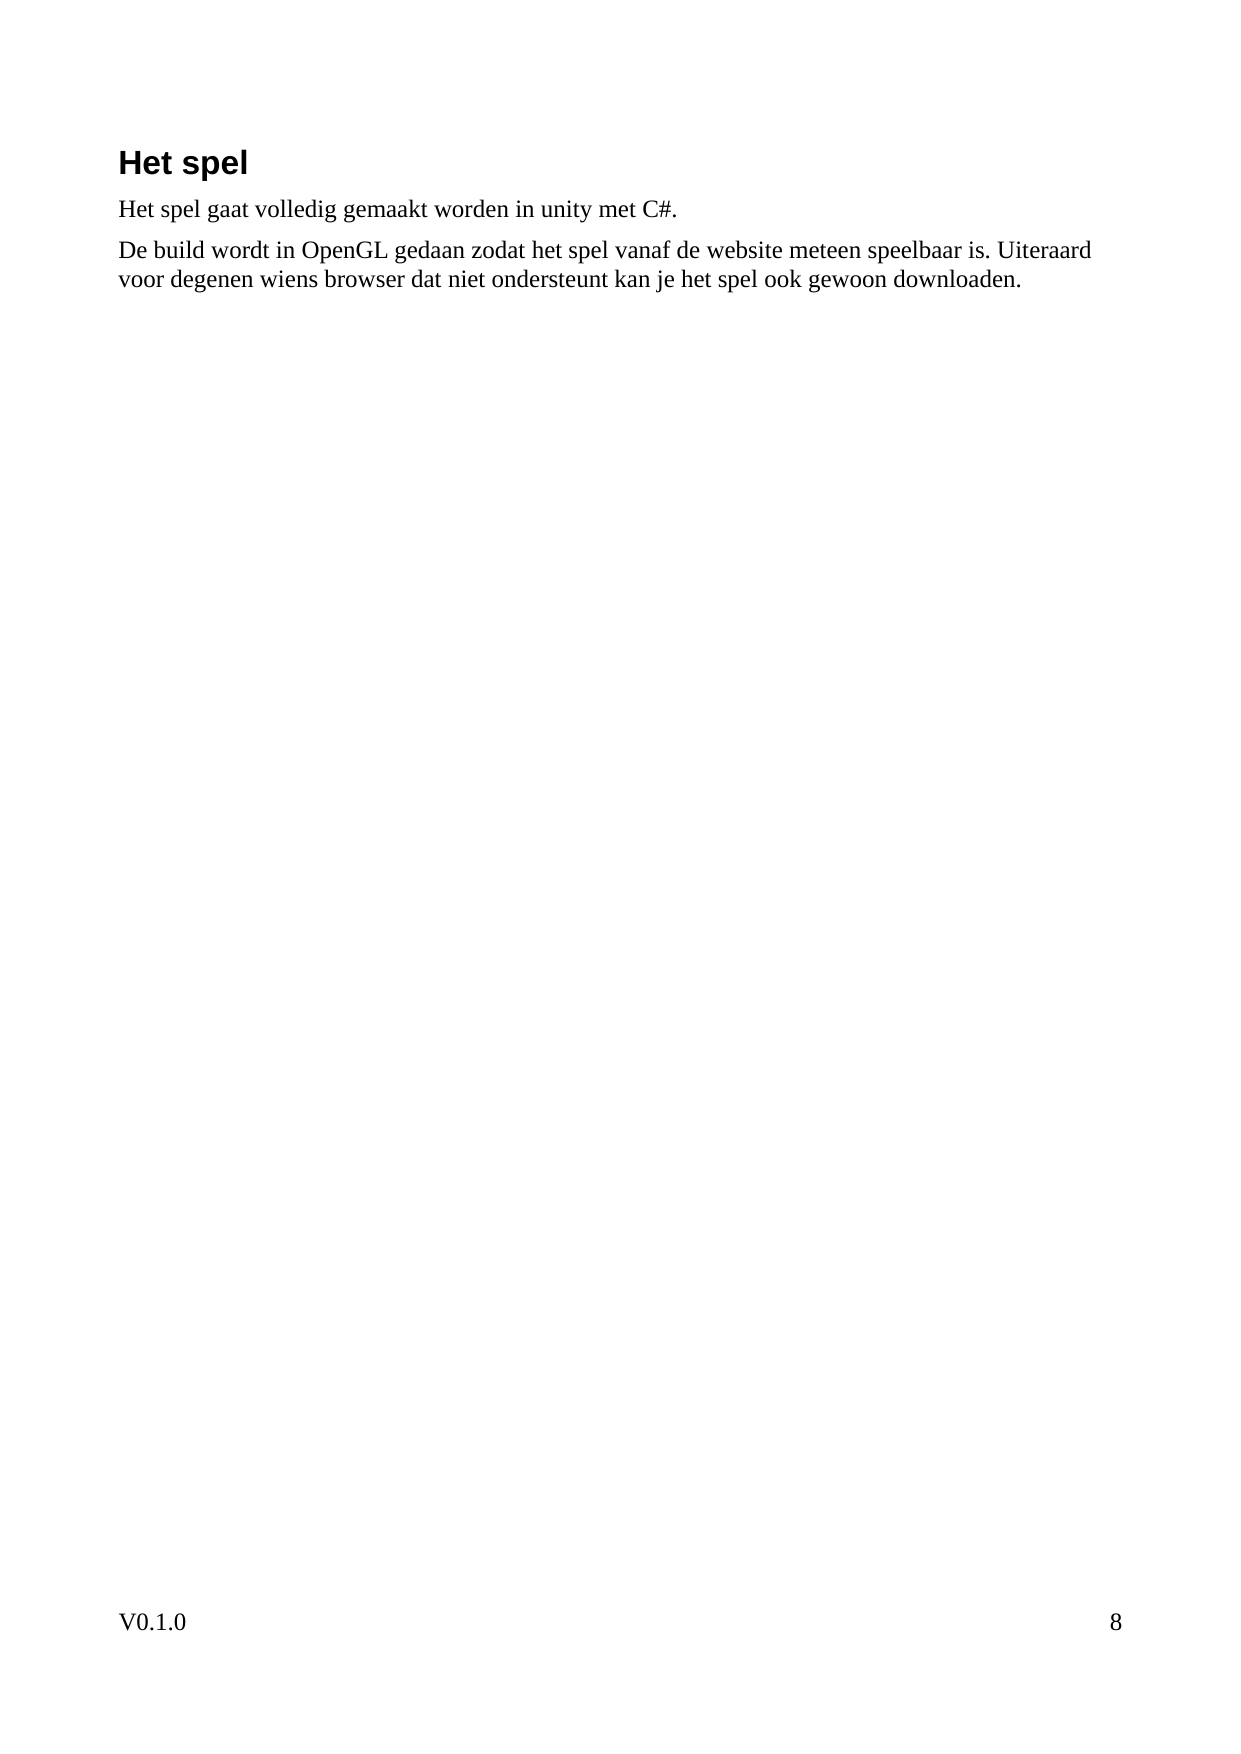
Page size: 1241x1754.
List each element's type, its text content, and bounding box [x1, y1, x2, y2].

text Het spel gaat volledig gemaakt worden in unity met C#. [118, 194, 1122, 223]
subtitle Het spel [118, 143, 1122, 182]
text De build wordt in OpenGL gedaan zodat het spel vanaf de website meteen speelbaar is. Uiteraard voor degenen wiens browser dat niet ondersteunt kan je het spel ook gewoon downloaden. [118, 236, 1122, 293]
